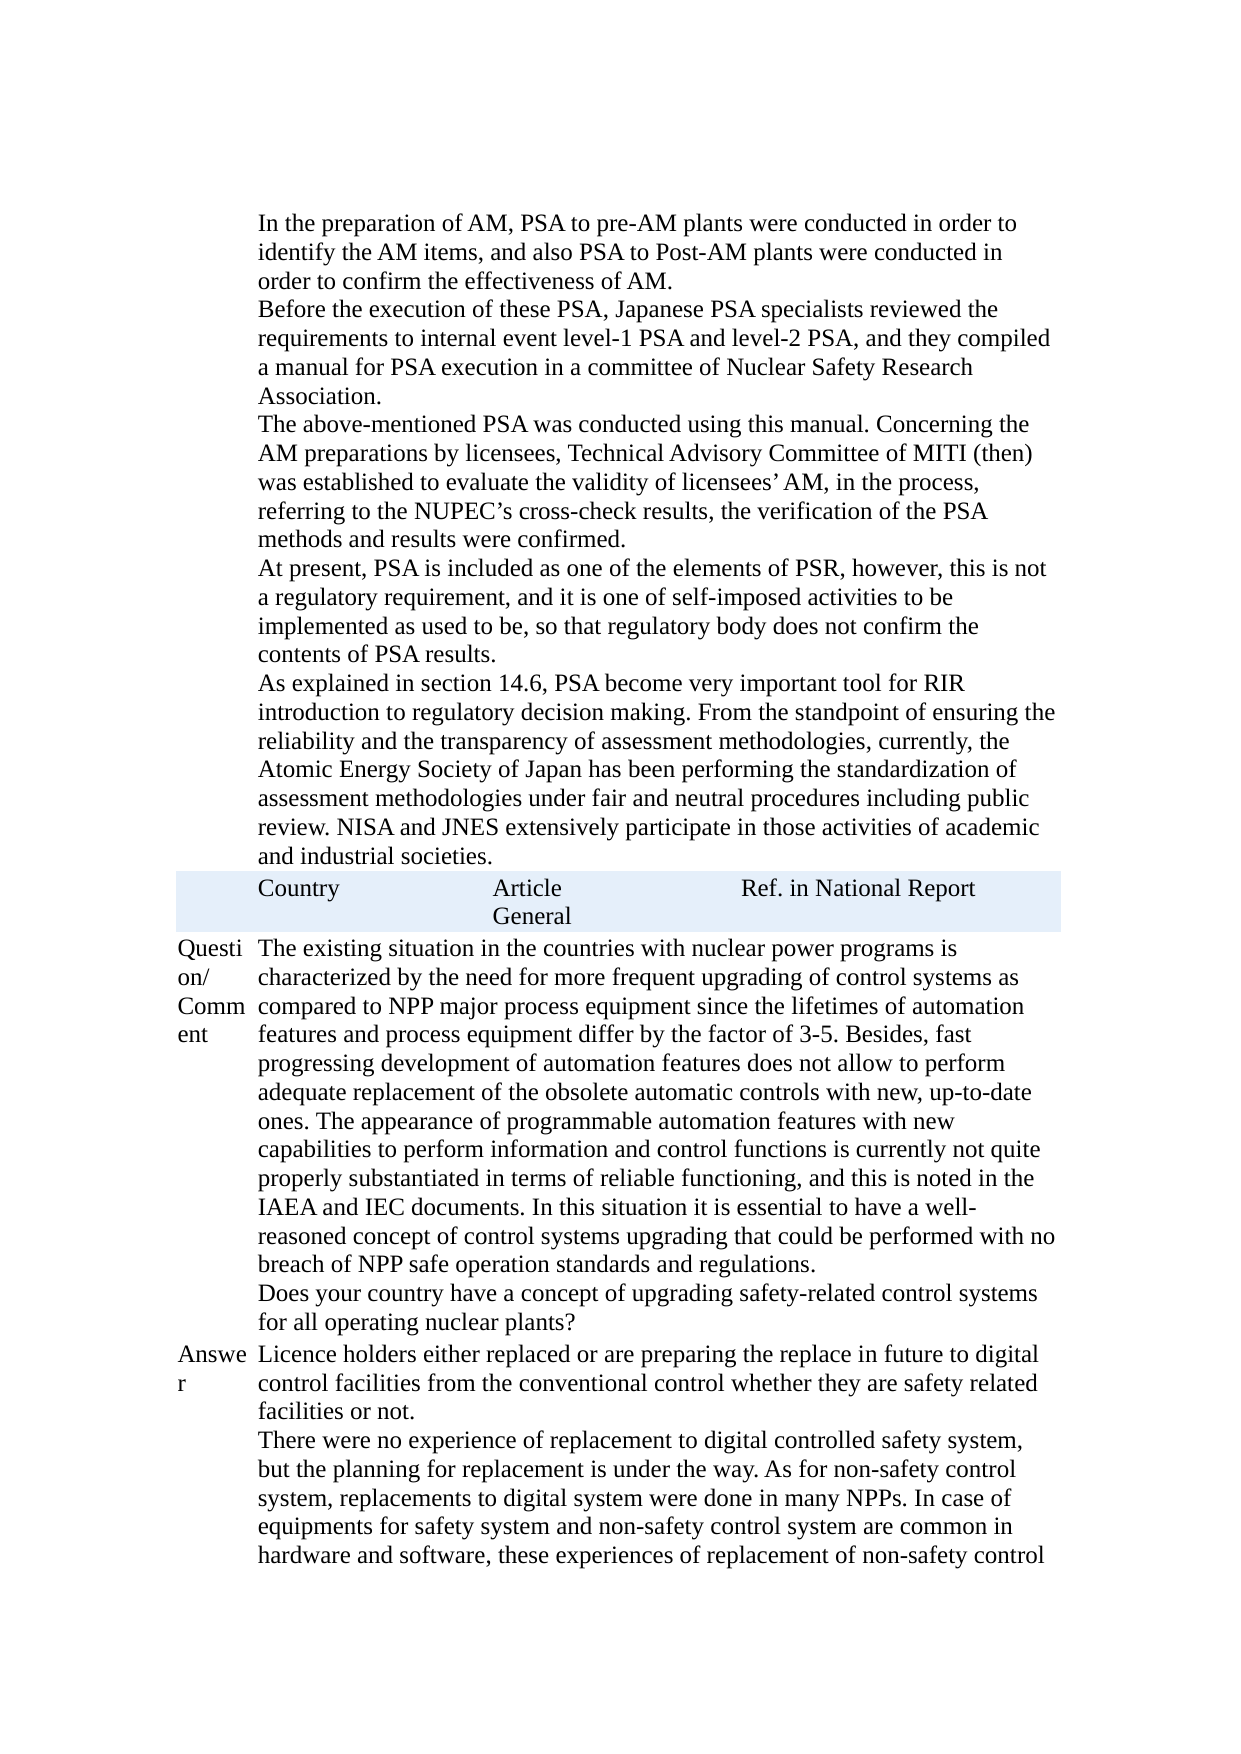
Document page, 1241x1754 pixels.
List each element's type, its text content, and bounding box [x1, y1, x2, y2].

table_cell The existing situation in the countries with nuclear power programs is characterized by the need for more frequent upgrading of control systems as compared to NPP major process equipment since the lifetimes of automation features and process equipment differ by the factor of 3-5. Besides, fast progressing development of automation features does not allow to perform adequate replacement of the obsolete automatic controls with new, up-to-date ones. The appearance of programmable automation features with new capabilities to perform information and control functions is currently not quite properly substantiated in terms of reliable functioning, and this is noted in the IAEA and IEC documents. In this situation it is essential to have a well-reasoned concept of control systems upgrading that could be performed with no breach of NPP safe operation standards and regulations. Does your country have a concept of upgrading safety-related control systems for all operating nuclear plants? [256, 932, 1061, 1337]
table_cell Question/ Comment [176, 932, 256, 1337]
table_cell [176, 871, 256, 932]
table_cell Ref. in National Report [739, 871, 1061, 932]
table_cell In the preparation of AM, PSA to pre-AM plants were conducted in order to identify the AM items, and also PSA to Post-AM plants were conducted in order to confirm the effectiveness of AM. Before the execution of these PSA, Japanese PSA specialists reviewed the requirements to internal event level-1 PSA and level-2 PSA, and they compiled a manual for PSA execution in a committee of Nuclear Safety Research Association. The above-mentioned PSA was conducted using this manual. Concerning the AM preparations by licensees, Technical Advisory Committee of MITI (then) was established to evaluate the validity of licensees’ AM, in the process, referring to the NUPEC’s cross-check results, the verification of the PSA methods and results were confirmed. At present, PSA is included as one of the elements of PSR, however, this is not a regulatory requirement, and it is one of self-imposed activities to be implemented as used to be, so that regulatory body does not confirm the contents of PSA results. As explained in section 14.6, PSA become very important tool for RIR introduction to regulatory decision making. From the standpoint of ensuring the reliability and the transparency of assessment methodologies, currently, the Atomic Energy Society of Japan has been performing the standardization of assessment methodologies under fair and neutral procedures including public review. NISA and JNES extensively participate in those activities of academic and industrial societies. [256, 207, 1061, 871]
table_cell Article General [491, 871, 739, 932]
table_cell Licence holders either replaced or are preparing the replace in future to digital control facilities from the conventional control whether they are safety related facilities or not. There were no experience of replacement to digital controlled safety system, but the planning for replacement is under the way. As for non-safety control system, replacements to digital system were done in many NPPs. In case of equipments for safety system and non-safety control system are common in hardware and software, these experiences of replacement of non-safety control [256, 1338, 1061, 1571]
table_cell Country [256, 871, 491, 932]
table_cell Answer [176, 1338, 256, 1571]
table_cell [176, 207, 256, 871]
